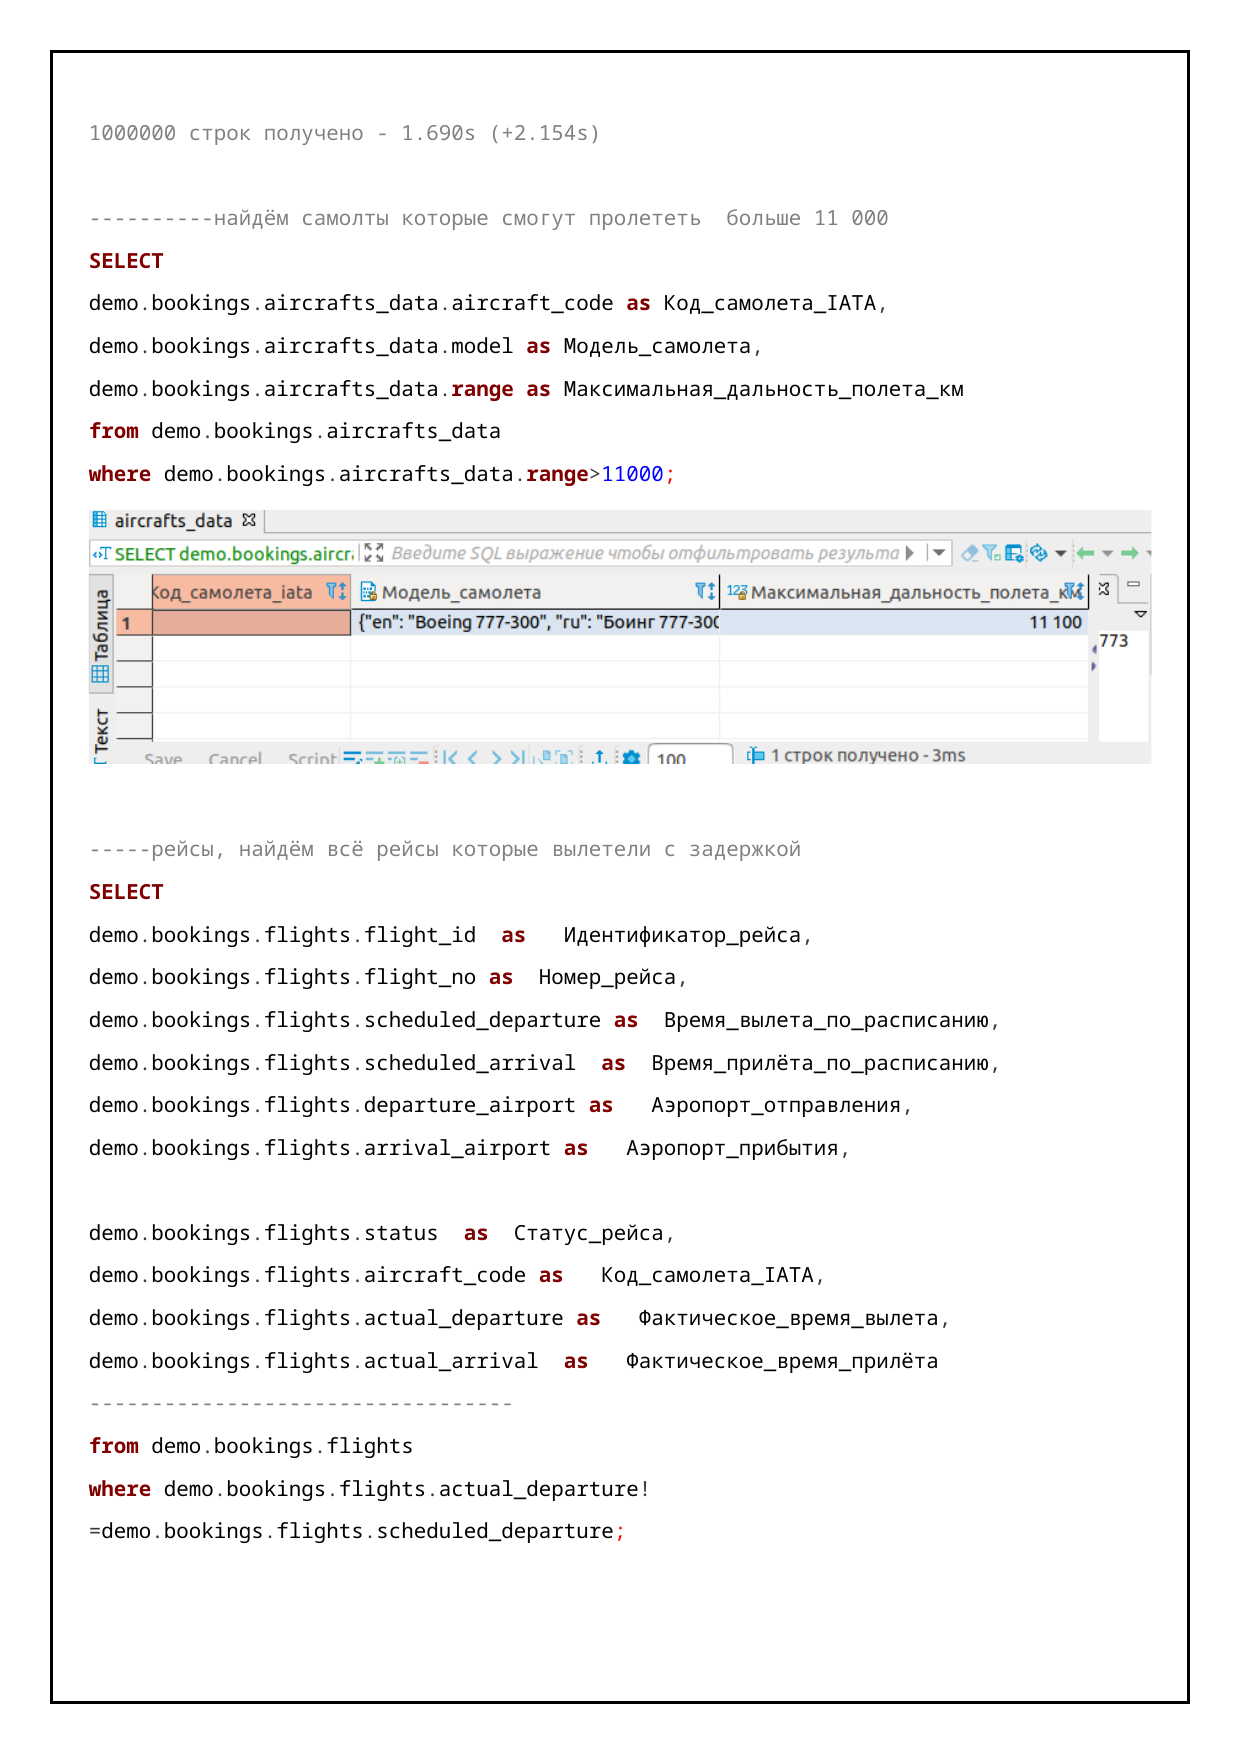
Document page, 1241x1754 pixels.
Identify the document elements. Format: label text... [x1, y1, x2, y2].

text demo.bookings.flights.actual_arrival as Фактическое_время_прилёта [89, 1346, 1152, 1374]
text SELECT [89, 877, 1152, 906]
text 1000000 строк получено - 1.690s (+2.154s) [89, 118, 1152, 147]
text demo.bookings.aircrafts_data.model as Модель_самолета, [89, 331, 1152, 359]
text demo.bookings.flights.scheduled_arrival as Время_прилёта_по_расписанию, [89, 1048, 1152, 1076]
text SELECT [89, 246, 1152, 274]
text ---------------------------------- [89, 1388, 1152, 1417]
text demo.bookings.flights.arrival_airport as Аэропорт_прибытия, [89, 1133, 1152, 1161]
text from demo.bookings.flights [89, 1431, 1152, 1459]
text demo.bookings.flights.actual_departure as Фактическое_время_вылета, [89, 1303, 1152, 1332]
text demo.bookings.aircrafts_data.range as Максимальная_дальность_полета_км [89, 374, 1152, 402]
text demo.bookings.flights.flight_id as Идентификатор_рейса, [89, 920, 1152, 948]
text ----------найдём самолты которые смогут пролететь больше 11 000 [89, 203, 1152, 232]
text demo.bookings.flights.scheduled_departure as Время_вылета_по_расписанию, [89, 1005, 1152, 1033]
picture [88, 510, 1152, 764]
text -----рейсы, найдём всё рейсы которые вылетели с задержкой [89, 834, 1152, 863]
text where demo.bookings.aircrafts_data.range>11000; [89, 459, 1152, 487]
text where demo.bookings.flights.actual_departure!=demo.bookings.flights.scheduled_departure; [89, 1474, 1152, 1545]
text demo.bookings.aircrafts_data.aircraft_code as Код_самолета_IATA, [89, 288, 1152, 317]
text demo.bookings.flights.aircraft_code as Код_самолета_IATA, [89, 1261, 1152, 1289]
text demo.bookings.flights.flight_no as Номер_рейса, [89, 962, 1152, 991]
text demo.bookings.flights.departure_airport as Аэропорт_отправления, [89, 1090, 1152, 1119]
text demo.bookings.flights.status as Статус_рейса, [89, 1218, 1152, 1246]
text from demo.bookings.aircrafts_data [89, 416, 1152, 445]
